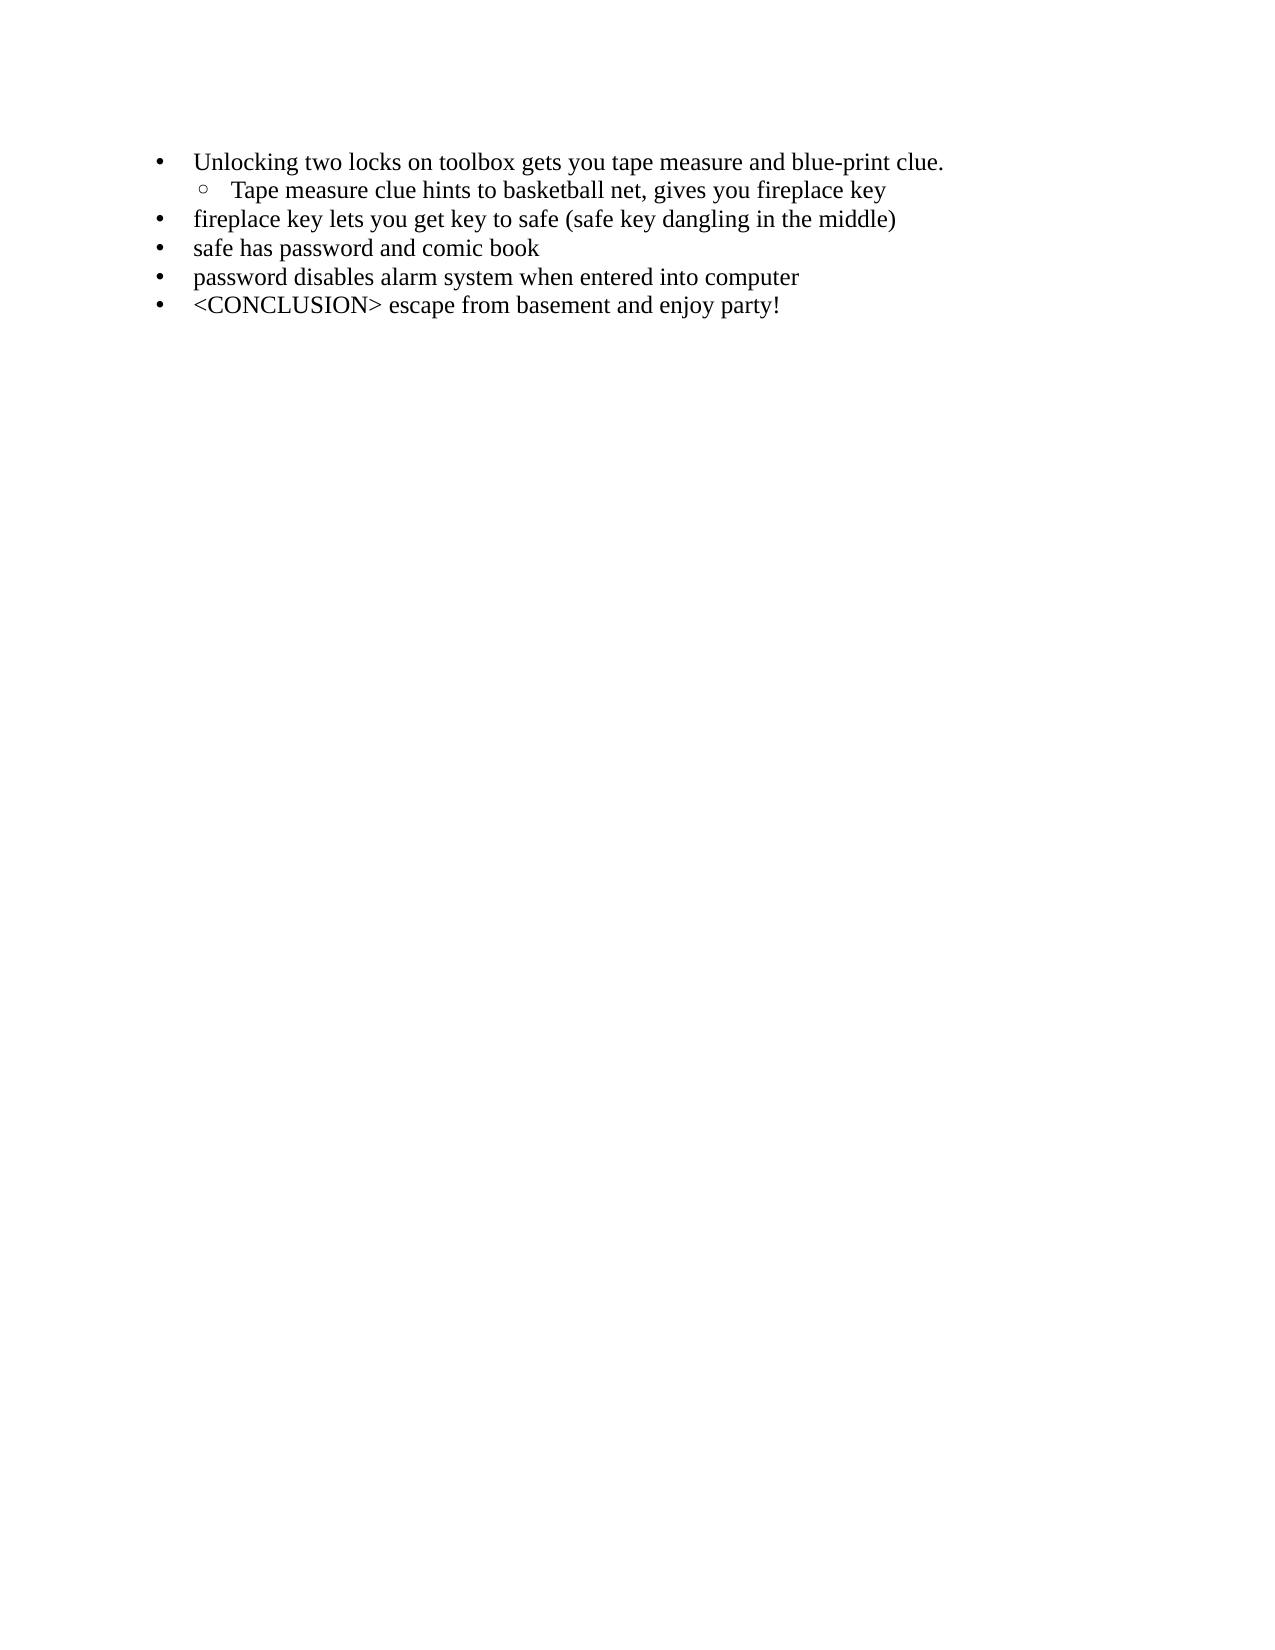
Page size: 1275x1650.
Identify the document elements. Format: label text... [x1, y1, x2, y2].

list Unlocking two locks on toolbox gets you tape measure and blue-print clue. [156, 147, 1157, 176]
list password disables alarm system when entered into computer [156, 262, 1157, 291]
list safe has password and comic book [156, 233, 1157, 262]
list fireplace key lets you get key to safe (safe key dangling in the middle) [156, 204, 1157, 233]
list <CONCLUSION> escape from basement and enjoy party! [156, 291, 1157, 319]
list Tape measure clue hints to basketball net, gives you fireplace key [193, 176, 1157, 204]
